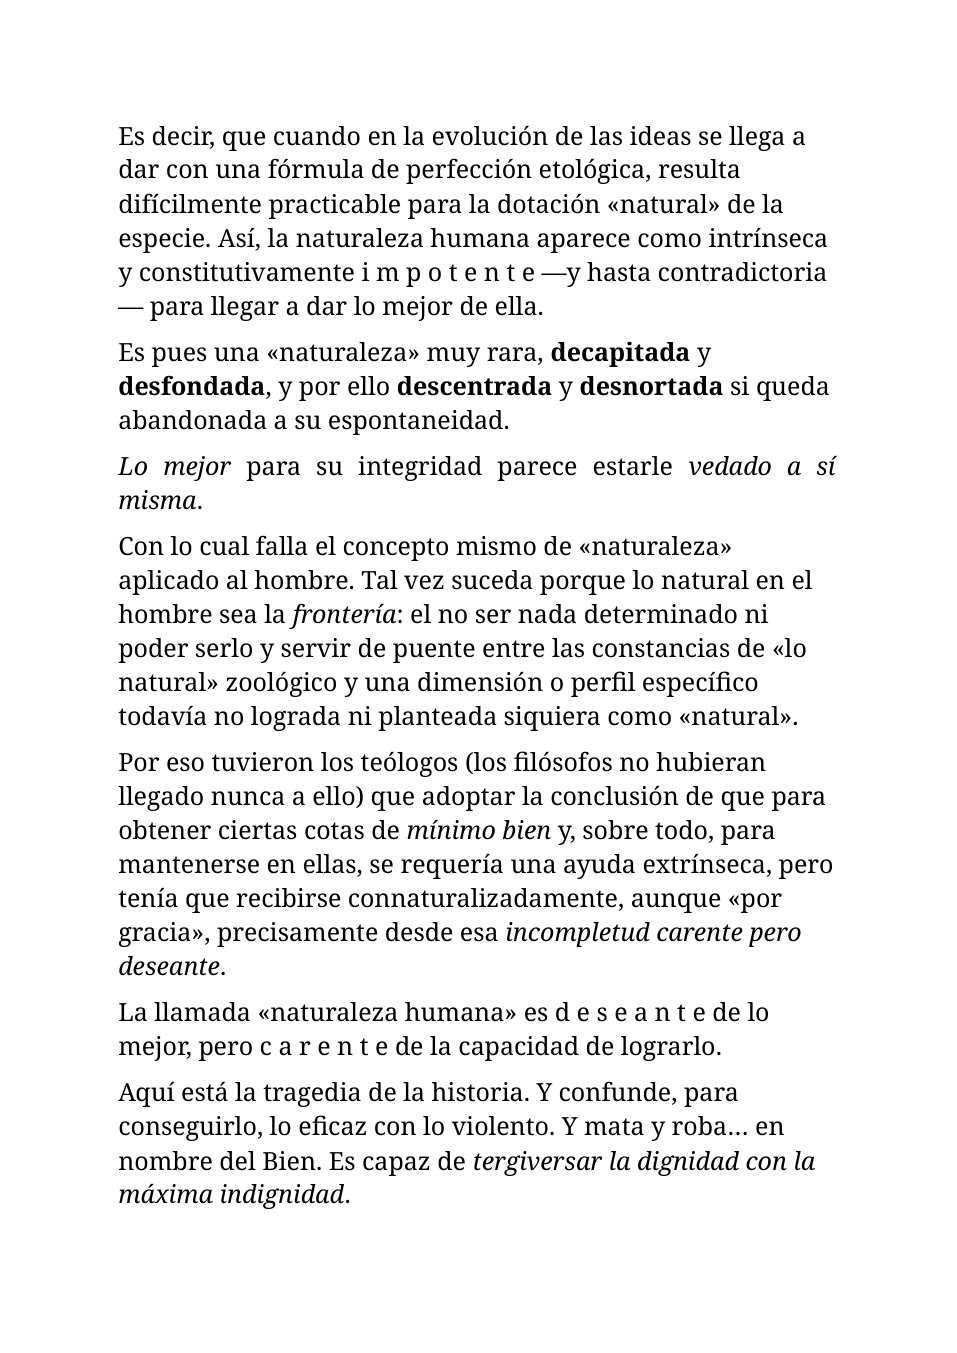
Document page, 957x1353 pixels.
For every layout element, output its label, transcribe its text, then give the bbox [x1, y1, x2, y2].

text Es decir, que cuando en la evolución de las ideas se llega a dar con una fórmula de perfección etológica, resulta difícilmente practicable para la dotación «natural» de la especie. Así, la naturaleza humana aparece como intrínseca y constitutivamente i m p o t e n t e —y hasta contradictoria— para llegar a dar lo mejor de ella. [118, 118, 838, 322]
text Con lo cual falla el concepto mismo de «naturaleza» aplicado al hombre. Tal vez suceda porque lo natural en el hombre sea la frontería: el no ser nada determinado ni poder serlo y servir de puente entre las constancias de «lo natural» zoológico y una dimensión o perfil específico todavía no lograda ni planteada siquiera como «natural». [118, 528, 838, 733]
text Aquí está la tragedia de la historia. Y confunde, para conseguirlo, lo eficaz con lo violento. Y mata y roba… en nombre del Bien. Es capaz de tergiversar la dignidad con la máxima indignidad. [118, 1075, 838, 1211]
text Lo mejor para su integridad parece estarle vedado a sí misma. [118, 448, 838, 517]
text Por eso tuvieron los teólogos (los filósofos no hubieran llegado nunca a ello) que adoptar la conclusión de que para obtener ciertas cotas de mínimo bien y, sobre todo, para mantenerse en ellas, se requería una ayuda extrínseca, pero tenía que recibirse connaturalizadamente, aunque «por gracia», precisamente desde esa incompletud carente pero deseante. [118, 745, 838, 983]
text La llamada «naturaleza humana» es d e s e a n t e de lo mejor, pero c a r e n t e de la capacidad de lograrlo. [118, 995, 838, 1063]
text Es pues una «naturaleza» muy rara, decapitada y desfondada, y por ello descentrada y desnortada si queda abandonada a su espontaneidad. [118, 334, 838, 437]
